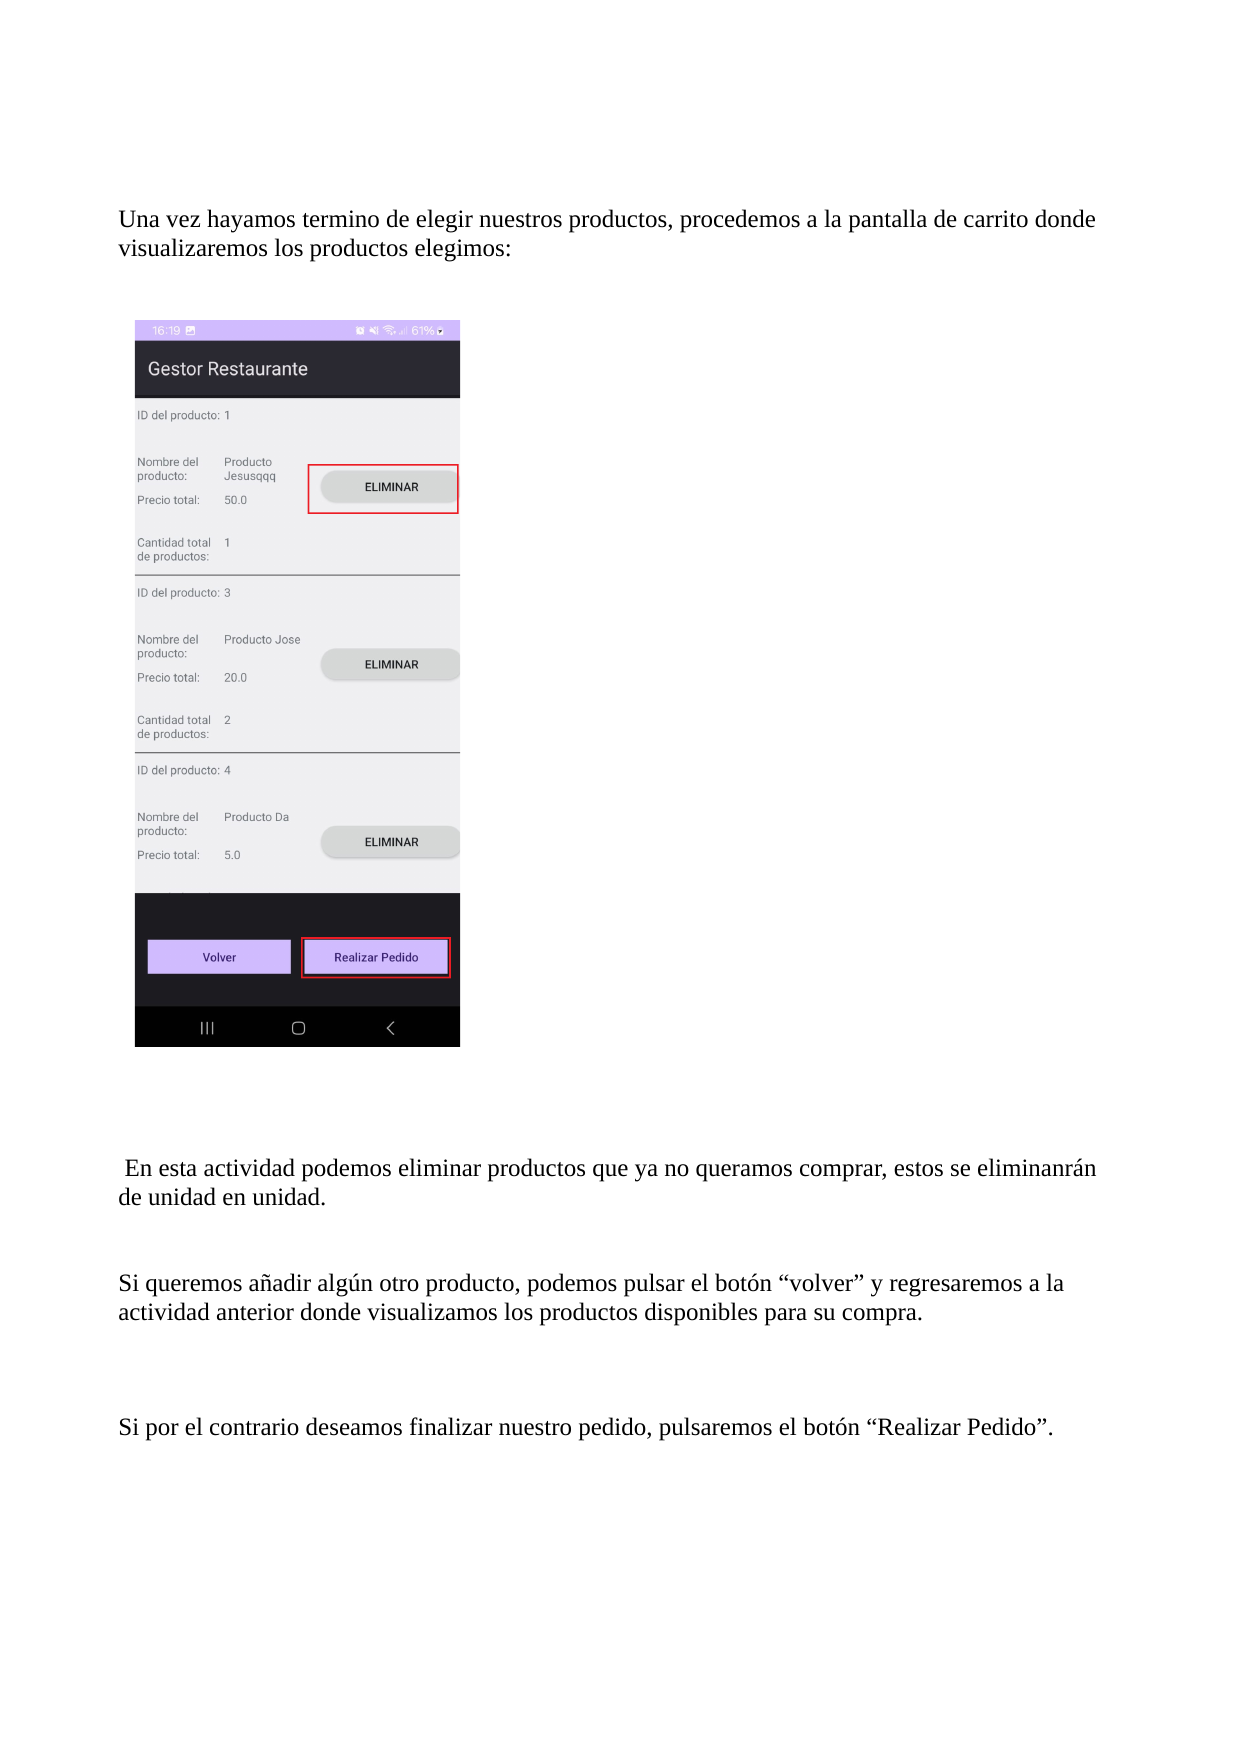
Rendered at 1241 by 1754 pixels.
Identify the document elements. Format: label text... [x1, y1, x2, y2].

text Una vez hayamos termino de elegir nuestros productos, procedemos a la pantalla de carrito donde visualizaremos los productos elegimos: [118, 204, 1122, 262]
text Si por el contrario deseamos finalizar nuestro pedido, pulsaremos el botón “Realizar Pedido”. [118, 1412, 1122, 1441]
text En esta actividad podemos eliminar productos que ya no queramos comprar, estos se eliminanrán de unidad en unidad. [118, 1153, 1122, 1211]
text Si queremos añadir algún otro producto, podemos pulsar el botón “volver” y regresaremos a la actividad anterior donde visualizamos los productos disponibles para su compra. [118, 1268, 1122, 1326]
picture [134, 320, 461, 1047]
